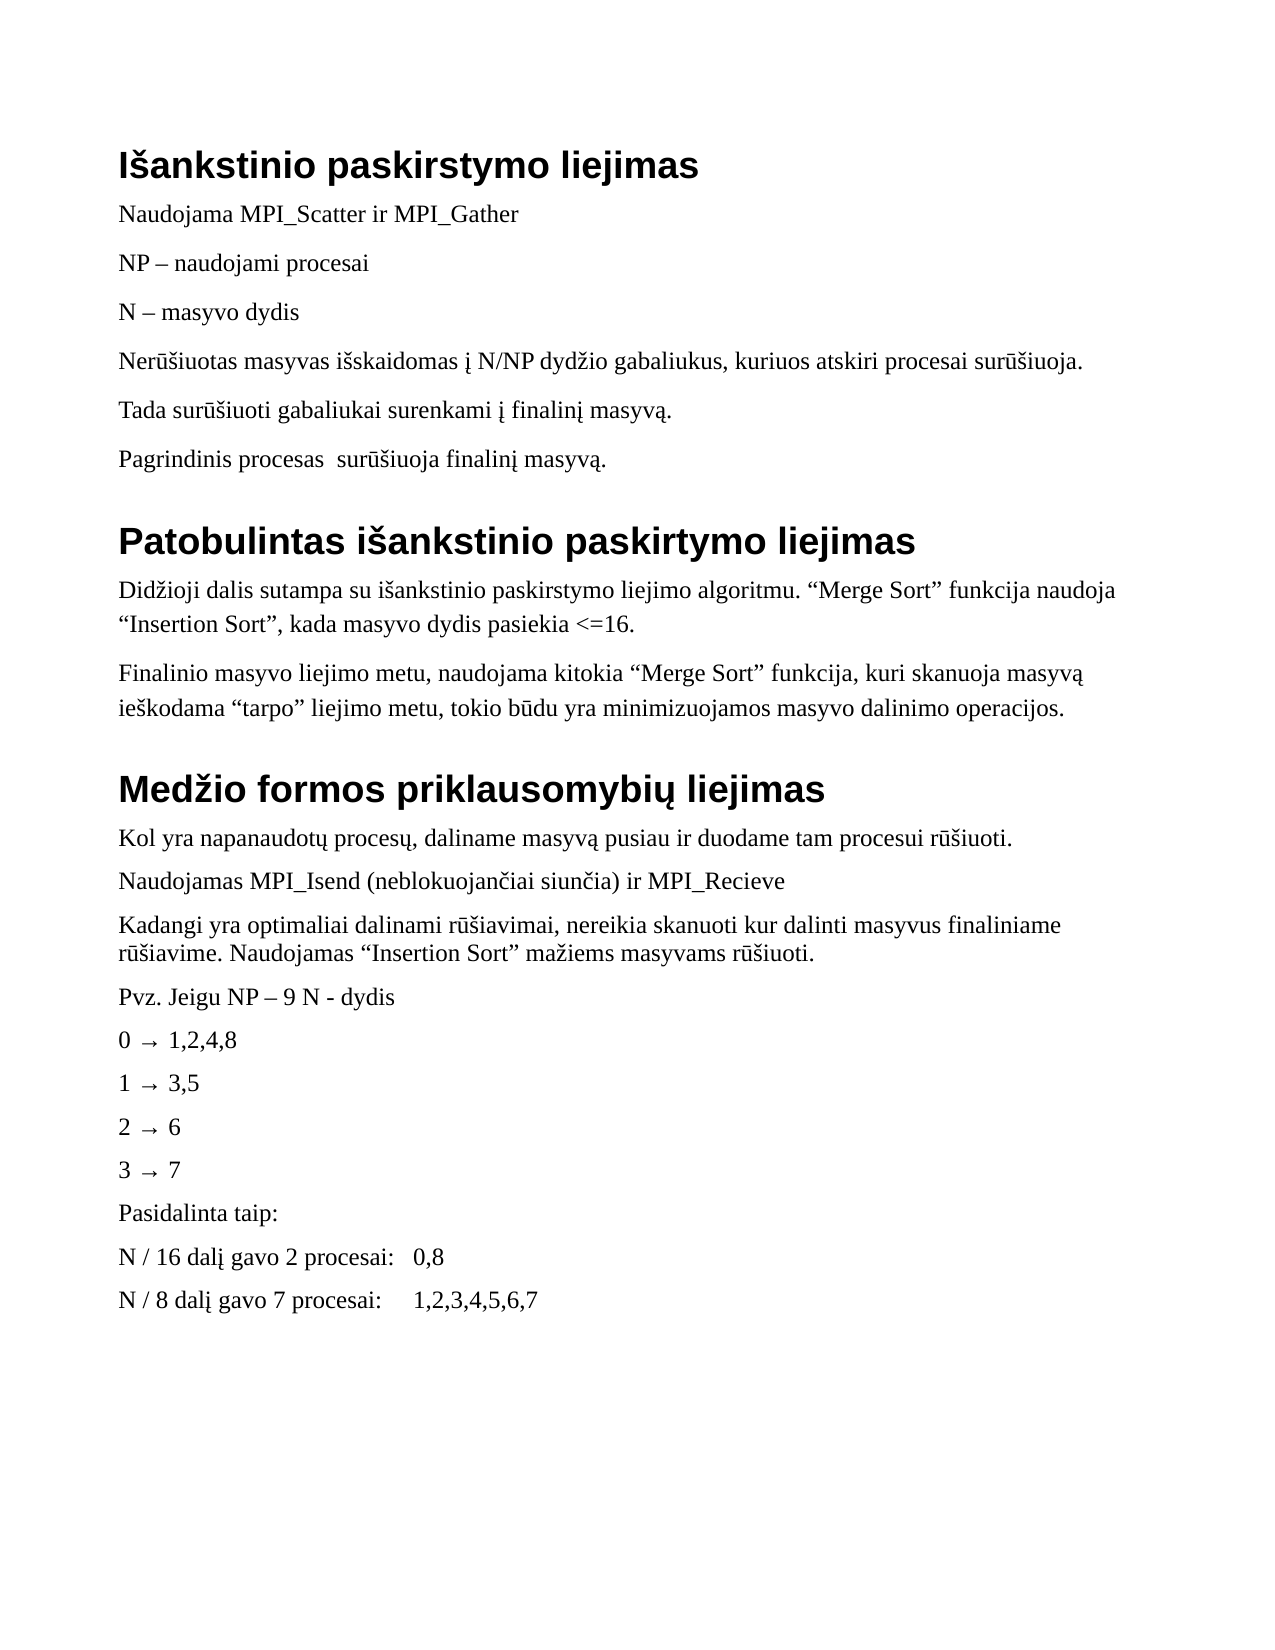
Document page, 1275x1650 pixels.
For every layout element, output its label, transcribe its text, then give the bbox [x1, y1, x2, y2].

text NP – naudojami procesai [118, 248, 1157, 277]
text Naudojama MPI_Scatter ir MPI_Gather [118, 199, 1157, 228]
text N / 16 dalį gavo 2 procesai: 0,8 [118, 1242, 1157, 1271]
text Didžioji dalis sutampa su išankstinio paskirstymo liejimo algoritmu. “Merge Sort” funkcija naudoja “Insertion Sort”, kada masyvo dydis pasiekia <=16. [118, 575, 1157, 638]
text N / 8 dalį gavo 7 procesai: 1,2,3,4,5,6,7 [118, 1285, 1157, 1314]
text Nerūšiuotas masyvas išskaidomas į N/NP dydžio gabaliukus, kuriuos atskiri procesai surūšiuoja. [118, 346, 1157, 375]
subtitle Medžio formos priklausomybių liejimas [118, 767, 1157, 811]
text Naudojamas MPI_Isend (neblokuojančiai siunčia) ir MPI_Recieve [118, 866, 1157, 895]
text 1 → 3,5 [118, 1068, 1157, 1097]
text Tada surūšiuoti gabaliukai surenkami į finalinį masyvą. [118, 396, 1157, 424]
text Pvz. Jeigu NP – 9 N - dydis [118, 982, 1157, 1011]
text 2 → 6 [118, 1112, 1157, 1141]
text Kadangi yra optimaliai dalinami rūšiavimai, nereikia skanuoti kur dalinti masyvus finaliniame rūšiavime. Naudojamas “Insertion Sort” mažiems masyvams rūšiuoti. [118, 910, 1157, 967]
text Finalinio masyvo liejimo metu, naudojama kitokia “Merge Sort” funkcija, kuri skanuoja masyvą ieškodama “tarpo” liejimo metu, tokio būdu yra minimizuojamos masyvo dalinimo operacijos. [118, 658, 1157, 722]
text 3 → 7 [118, 1155, 1157, 1184]
text Pagrindinis procesas surūšiuoja finalinį masyvą. [118, 444, 1157, 473]
subtitle Patobulintas išankstinio paskirtymo liejimas [118, 519, 1157, 562]
text Kol yra napanaudotų procesų, daliname masyvą pusiau ir duodame tam procesui rūšiuoti. [118, 823, 1157, 852]
subtitle Išankstinio paskirstymo liejimas [118, 143, 1157, 187]
text Pasidalinta taip: [118, 1198, 1157, 1227]
text 0 → 1,2,4,8 [118, 1025, 1157, 1054]
text N – masyvo dydis [118, 297, 1157, 326]
